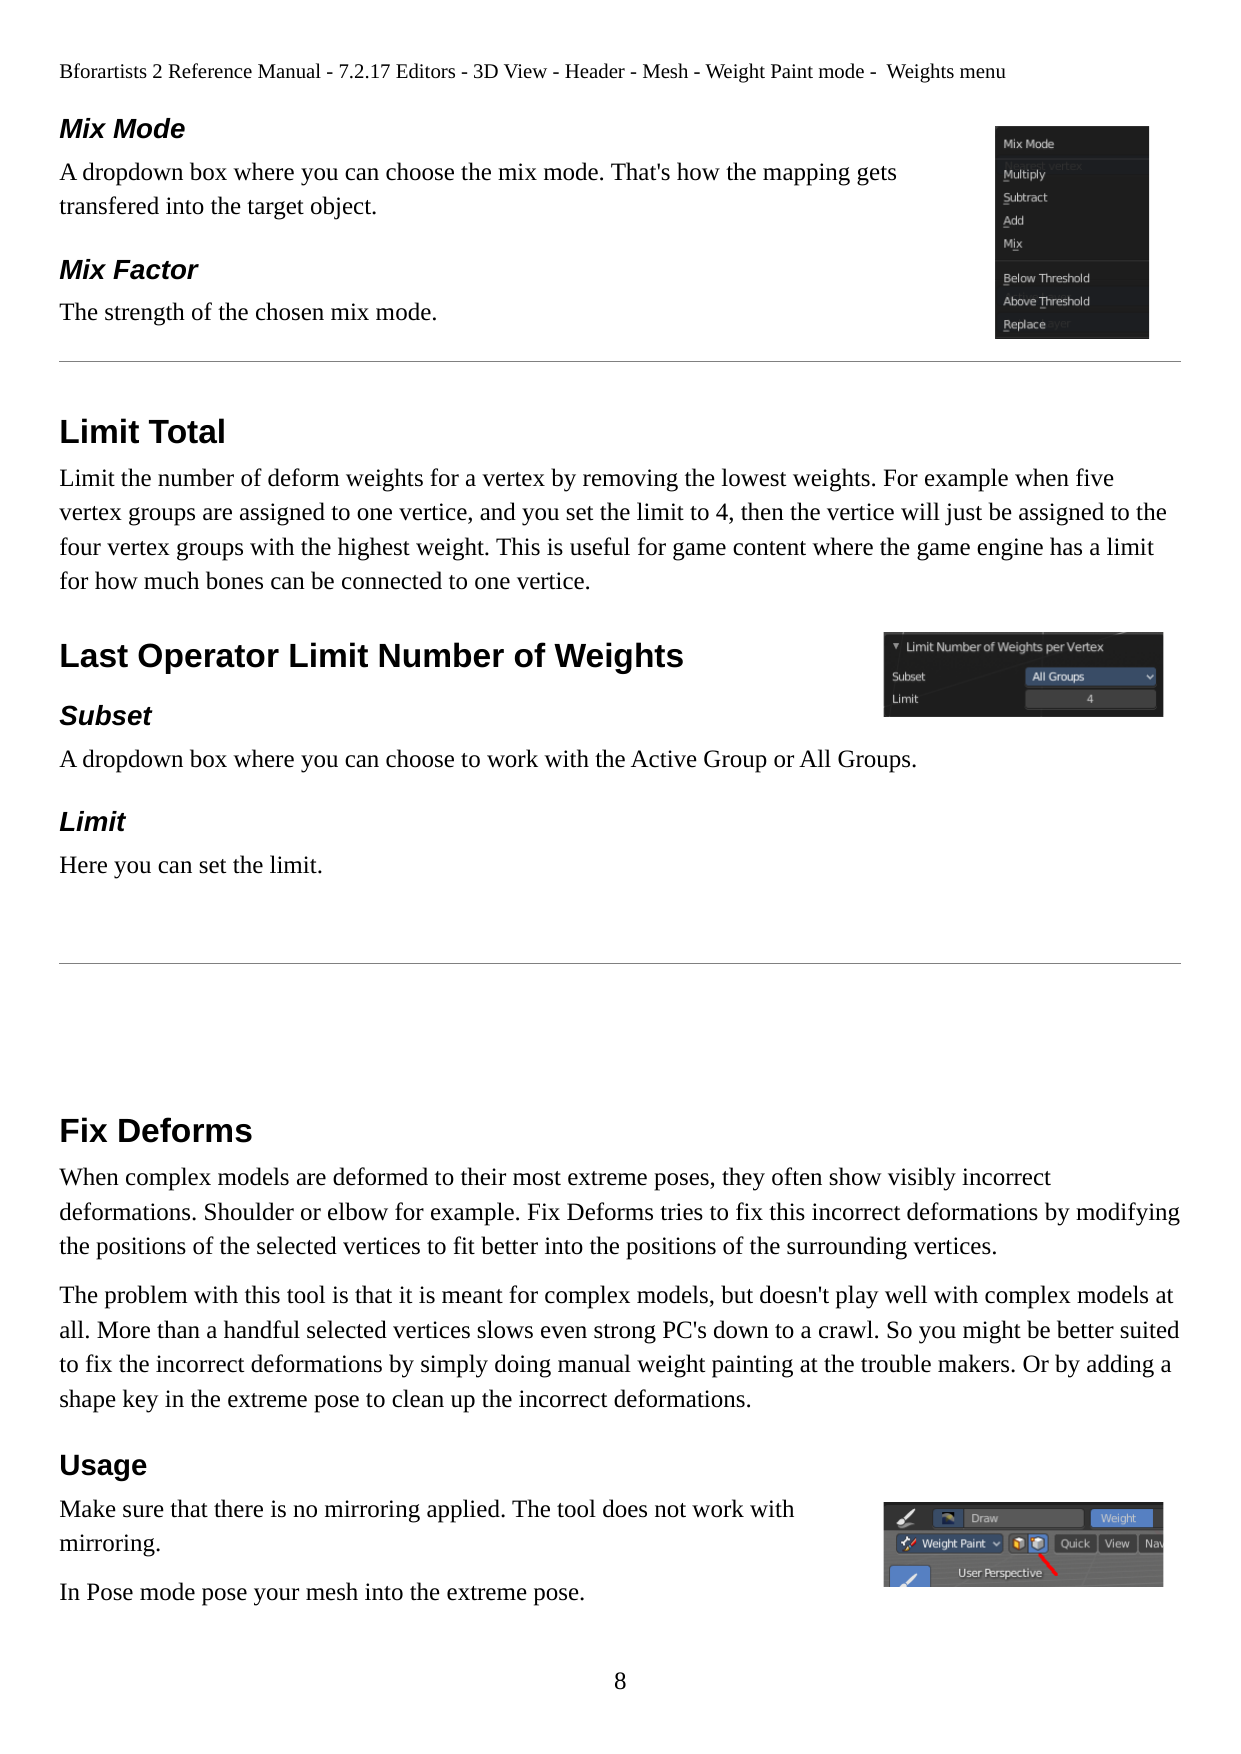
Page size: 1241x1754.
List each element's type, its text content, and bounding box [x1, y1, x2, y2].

subtitle Mix Mode [59, 113, 1181, 144]
text A dropdown box where you can choose the mix mode. That's how the mapping gets transfered into the target object. [59, 157, 995, 220]
text [1150, 297, 1181, 326]
text When complex models are deformed to their most extreme poses, they often show visibly incorrect deformations. Shoulder or elbow for example. Fix Deforms tries to fix this incorrect deformations by modifying the positions of the selected vertices to fit better into the positions of the surrounding vertices. [59, 1162, 1181, 1260]
subtitle Last Operator Limit Number of Weights [59, 636, 883, 674]
text Limit the number of deform weights for a vertex by removing the lowest weights. For example when five vertex groups are assigned to one vertice, and you set the limit to 4, then the vertice will just be assigned to the four vertex groups with the highest weight. This is useful for game content where the game engine has a limit for how much bones can be connected to one vertice. [59, 463, 1181, 595]
text Here you can set the limit. [59, 850, 1181, 879]
picture [883, 632, 1164, 717]
subtitle Usage [59, 1447, 1181, 1481]
subtitle Mix Factor [59, 253, 995, 285]
text The problem with this tool is that it is meant for complex models, but doesn't play well with complex models at all. More than a handful selected vertices slows even strong PC's down to a crawl. So you might be better suited to fix the incorrect deformations by simply doing manual weight painting at the trouble makers. Or by adding a shape key in the extreme pose to clean up the incorrect deformations. [59, 1280, 1181, 1412]
text A dropdown box where you can choose to work with the Active Group or All Groups. [59, 744, 1181, 773]
picture [995, 126, 1150, 339]
subtitle [1150, 253, 1181, 285]
subtitle Subset [59, 699, 1181, 731]
text Make sure that there is no mirroring applied. The tool does not work with mirroring. [59, 1494, 1181, 1557]
subtitle Fix Deforms [59, 1111, 1181, 1150]
text In Pose mode pose your mesh into the extreme pose. [59, 1577, 1181, 1606]
picture [883, 1502, 1164, 1587]
subtitle Limit [59, 806, 1181, 837]
text The strength of the chosen mix mode. [59, 297, 995, 326]
subtitle Limit Total [59, 411, 1181, 450]
